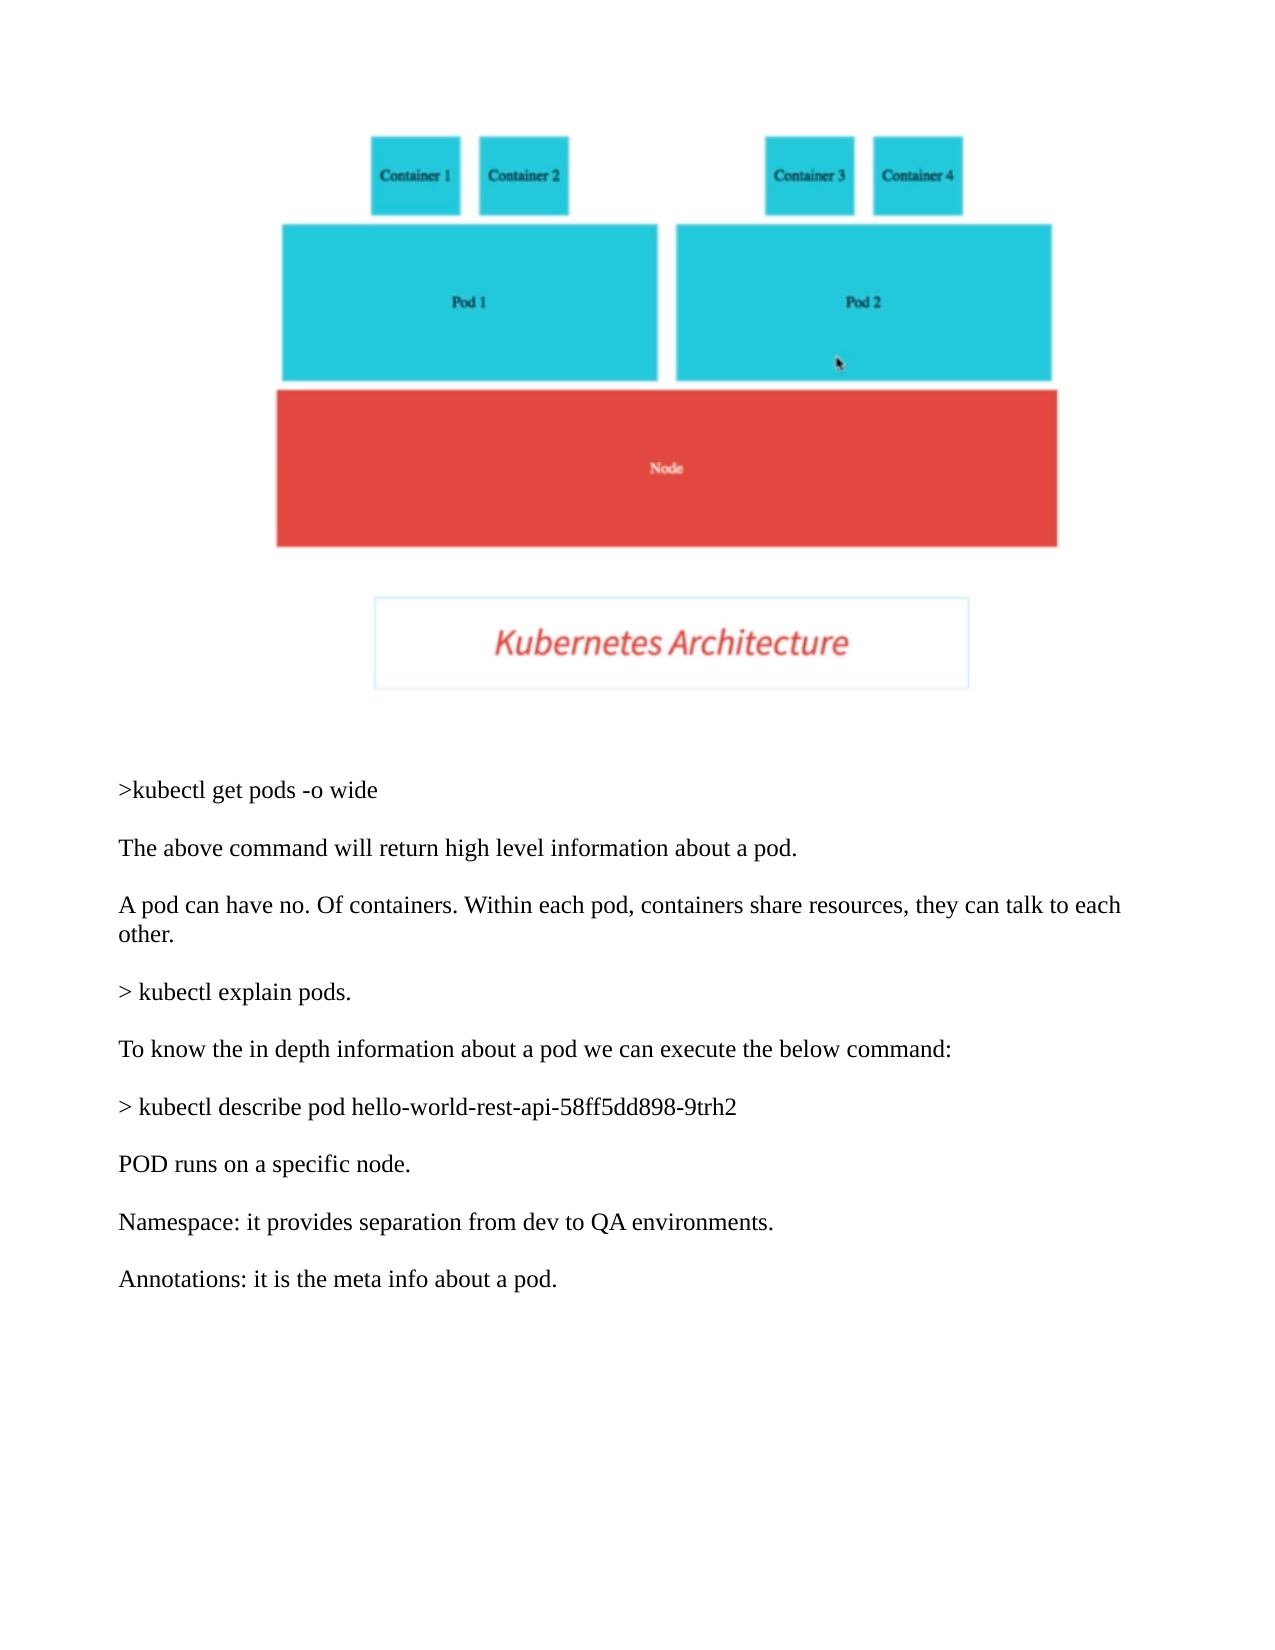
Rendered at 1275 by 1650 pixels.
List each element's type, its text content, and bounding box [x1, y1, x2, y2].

text > kubectl explain pods. [118, 977, 1157, 1006]
text Namespace: it provides separation from dev to QA environments. [118, 1207, 1157, 1236]
picture [203, 118, 1072, 690]
text > kubectl describe pod hello-world-rest-api-58ff5dd898-9trh2 [118, 1092, 1157, 1121]
text POD runs on a specific node. [118, 1149, 1157, 1178]
text To know the in depth information about a pod we can execute the below command: [118, 1034, 1157, 1063]
text The above command will return high level information about a pod. [118, 833, 1157, 862]
text >kubectl get pods -o wide [118, 776, 1157, 804]
text A pod can have no. Of containers. Within each pod, containers share resources, they can talk to each other. [118, 891, 1157, 948]
text Annotations: it is the meta info about a pod. [118, 1264, 1157, 1293]
